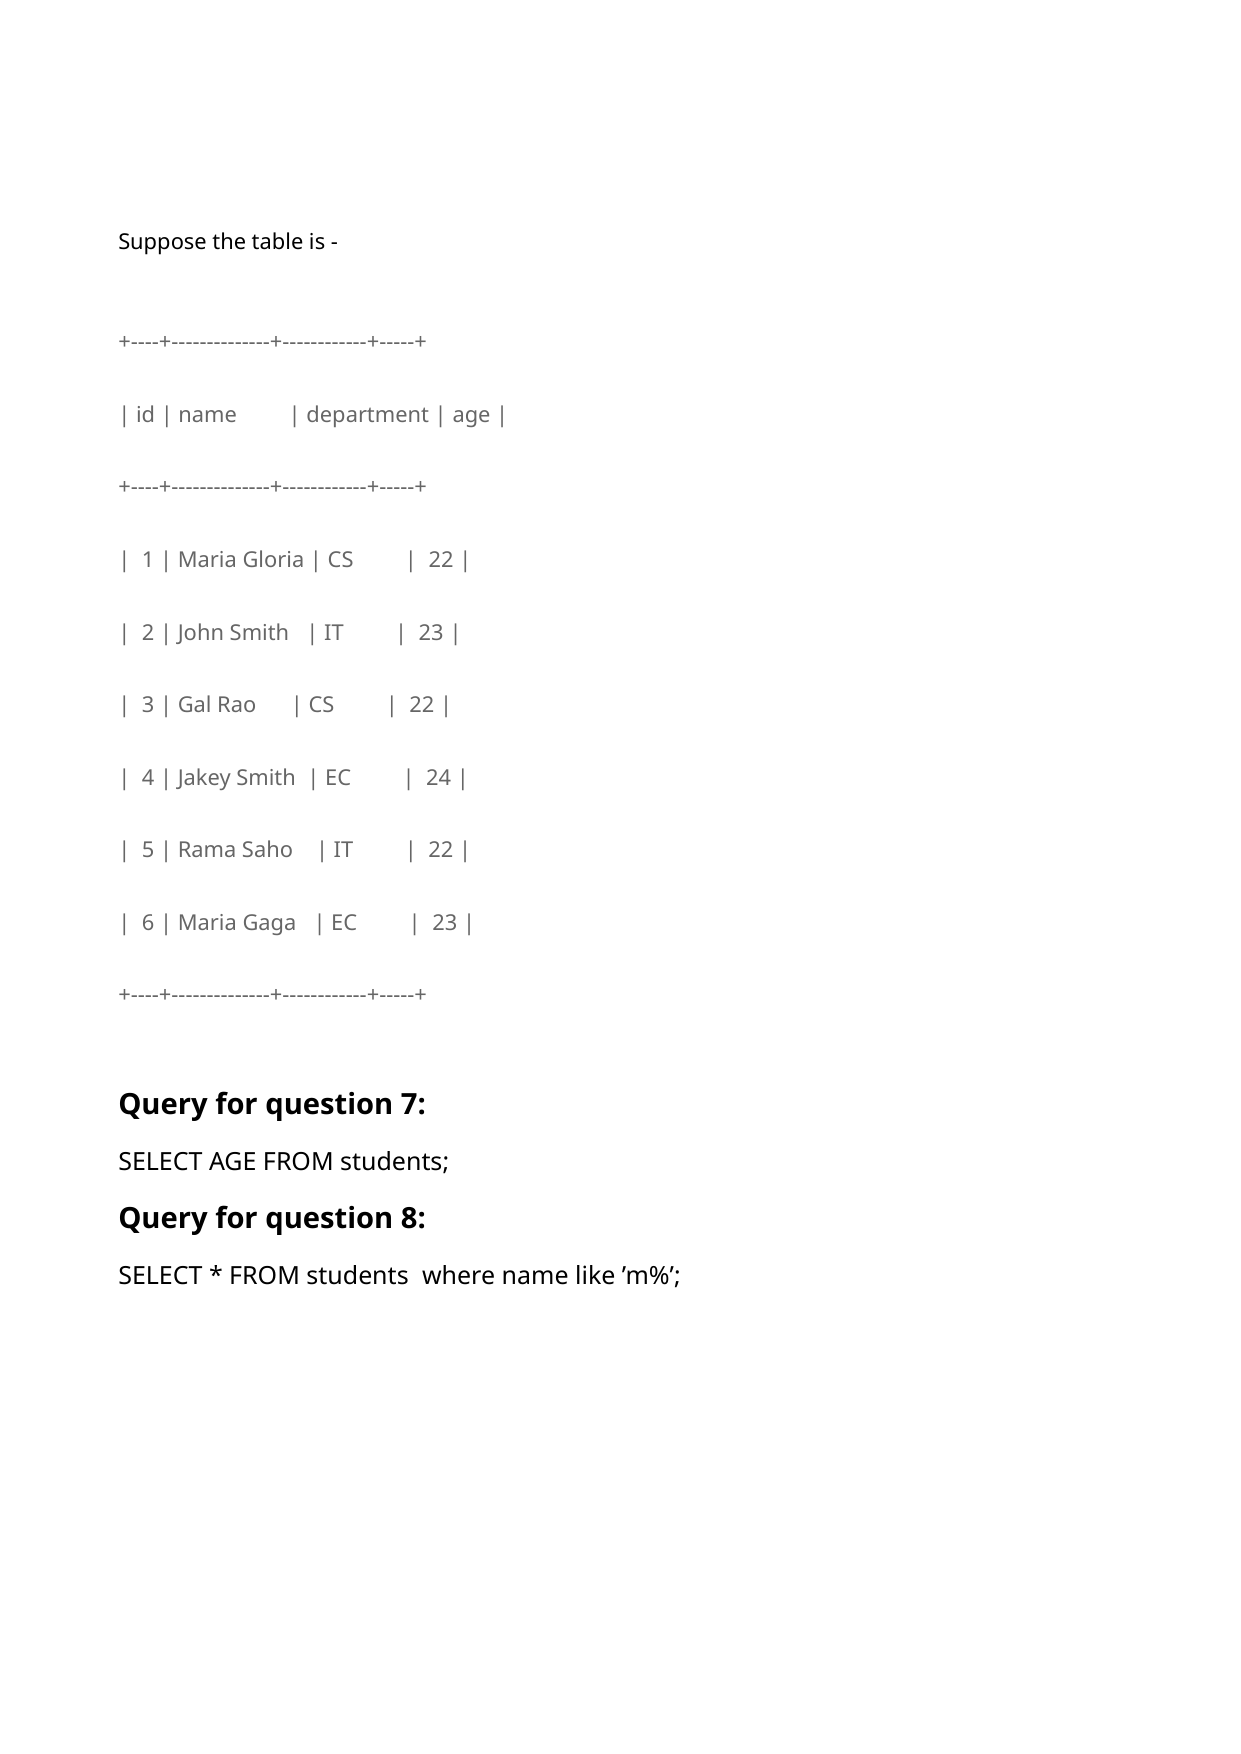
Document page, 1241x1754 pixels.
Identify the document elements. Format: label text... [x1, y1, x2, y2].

text SELECT AGE FROM students; [118, 1144, 1122, 1178]
subtitle | 2 | John Smith | IT | 23 | [118, 616, 1122, 646]
subtitle | 6 | Maria Gaga | EC | 23 | [118, 907, 1122, 937]
subtitle | 3 | Gal Rao | CS | 22 | [118, 689, 1122, 719]
text SELECT * FROM students where name like ’m%’; [118, 1258, 1122, 1292]
text Query for question 7: [118, 1083, 1122, 1123]
subtitle +----+--------------+------------+-----+ [118, 979, 1122, 1009]
subtitle Suppose the table is - [118, 226, 1122, 256]
subtitle +----+--------------+------------+-----+ [118, 471, 1122, 501]
text Query for question 8: [118, 1197, 1122, 1237]
subtitle | 4 | Jakey Smith | EC | 24 | [118, 762, 1122, 791]
subtitle +----+--------------+------------+-----+ [118, 326, 1122, 356]
subtitle | id | name | department | age | [118, 399, 1122, 428]
subtitle | 1 | Maria Gloria | CS | 22 | [118, 544, 1122, 574]
subtitle | 5 | Rama Saho | IT | 22 | [118, 834, 1122, 864]
